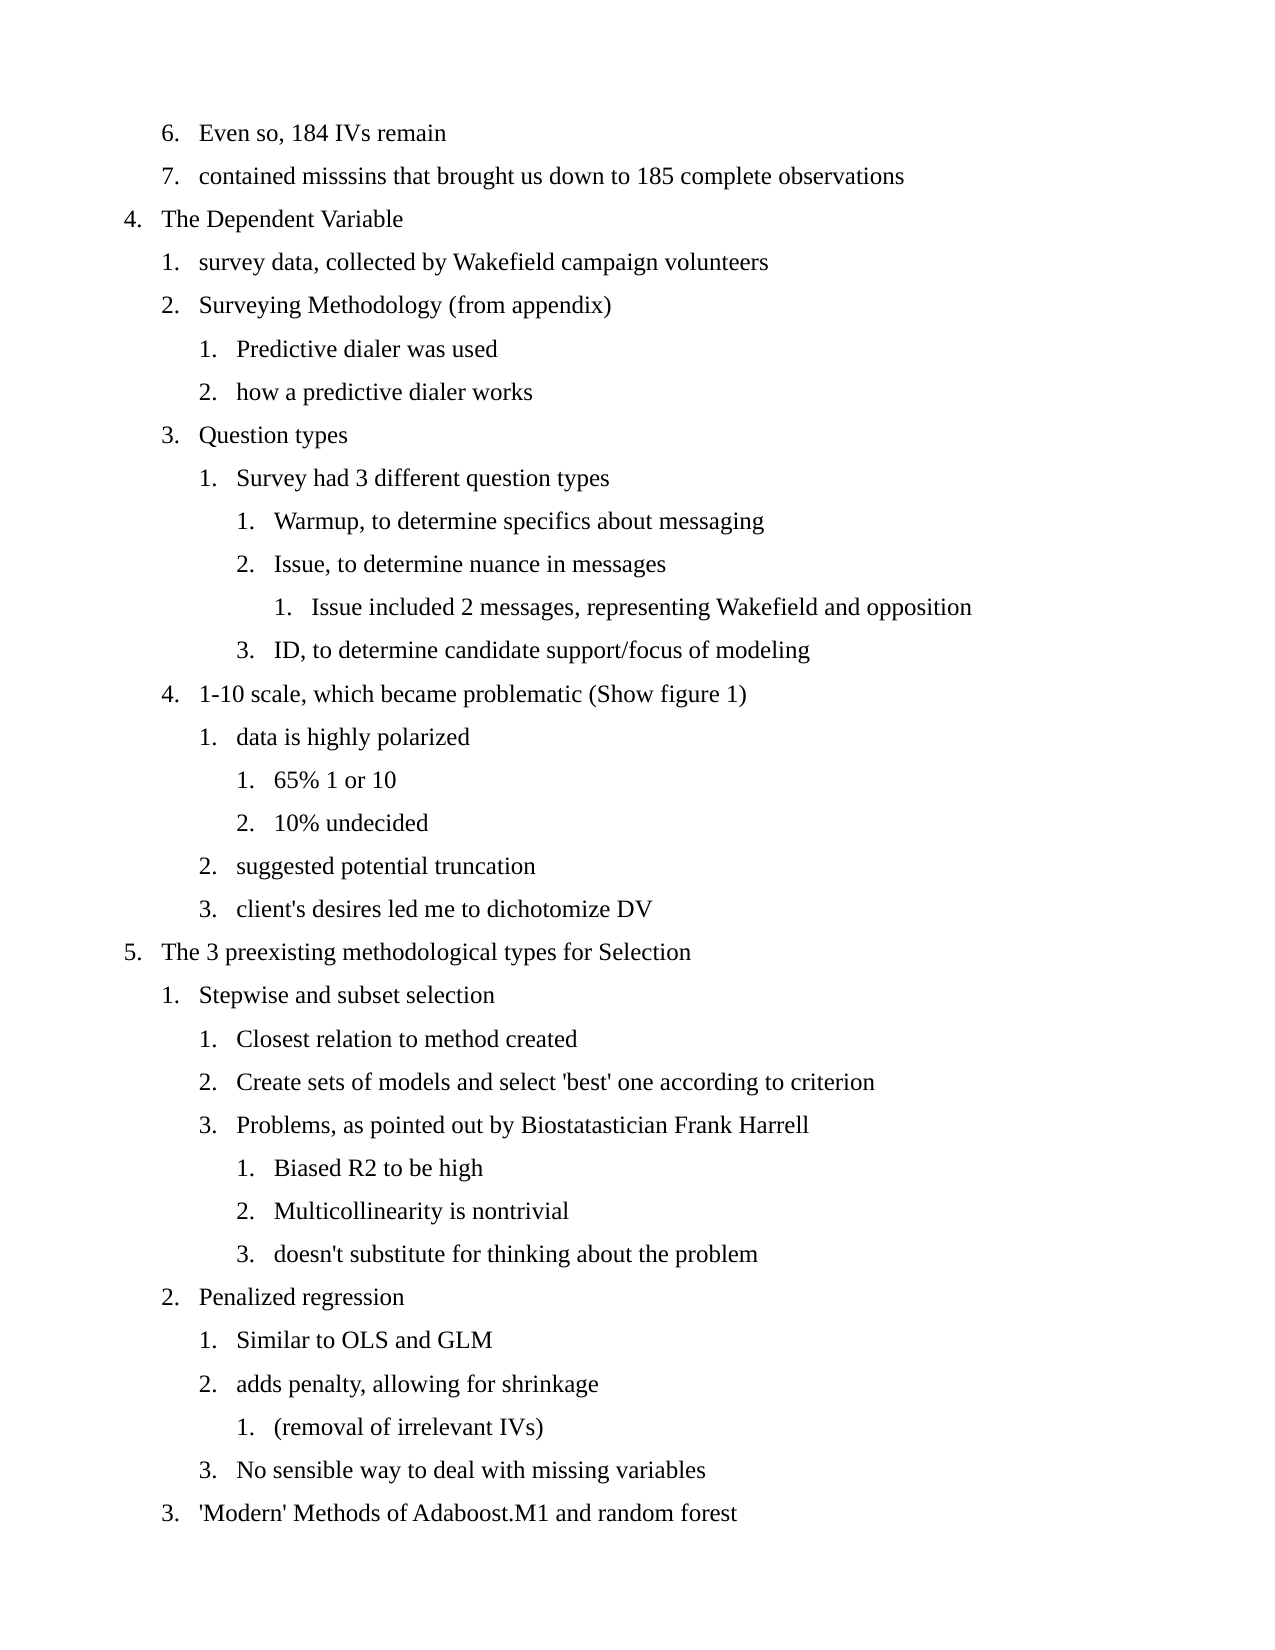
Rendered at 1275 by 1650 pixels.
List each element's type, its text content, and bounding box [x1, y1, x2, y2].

list Survey had 3 different question types [198, 463, 1157, 492]
list Issue, to determine nuance in messages [236, 549, 1157, 578]
list contained misssins that brought us down to 185 complete observations [161, 161, 1157, 190]
list Multicollinearity is nontrivial [236, 1196, 1157, 1225]
list ID, to determine candidate support/focus of modeling [236, 636, 1157, 664]
list Question types [161, 420, 1157, 449]
list Penalized regression [161, 1282, 1157, 1311]
list client's desires led me to dichotomize DV [198, 894, 1157, 923]
list doesn't substitute for thinking about the problem [236, 1239, 1157, 1268]
list suggested potential truncation [198, 851, 1157, 880]
list data is highly polarized [198, 722, 1157, 751]
list Stepwise and subset selection [161, 981, 1157, 1009]
list 'Modern' Methods of Adaboost.M1 and random forest [161, 1498, 1157, 1527]
list Biased R2 to be high [236, 1153, 1157, 1182]
list Closest relation to method created [198, 1024, 1157, 1052]
list Similar to OLS and GLM [198, 1326, 1157, 1354]
list 1-10 scale, which became problematic (Show figure 1) [161, 679, 1157, 707]
list Warmup, to determine specifics about messaging [236, 506, 1157, 535]
list how a predictive dialer works [198, 377, 1157, 406]
list Predictive dialer was used [198, 334, 1157, 362]
list 65% 1 or 10 [236, 765, 1157, 794]
list Surveying Methodology (from appendix) [161, 291, 1157, 319]
list Create sets of models and select 'best' one according to criterion [198, 1067, 1157, 1096]
list survey data, collected by Wakefield campaign volunteers [161, 247, 1157, 276]
list No sensible way to deal with missing variables [198, 1455, 1157, 1484]
list Issue included 2 messages, representing Wakefield and opposition [273, 592, 1157, 621]
list adds penalty, allowing for shrinkage [198, 1369, 1157, 1397]
list (removal of irrelevant IVs) [236, 1412, 1157, 1441]
list The 3 preexisting methodological types for Selection [123, 937, 1157, 966]
list 10% undecided [236, 808, 1157, 837]
list Even so, 184 IVs remain [161, 118, 1157, 147]
list Problems, as pointed out by Biostatastician Frank Harrell [198, 1110, 1157, 1139]
list The Dependent Variable [123, 204, 1157, 233]
